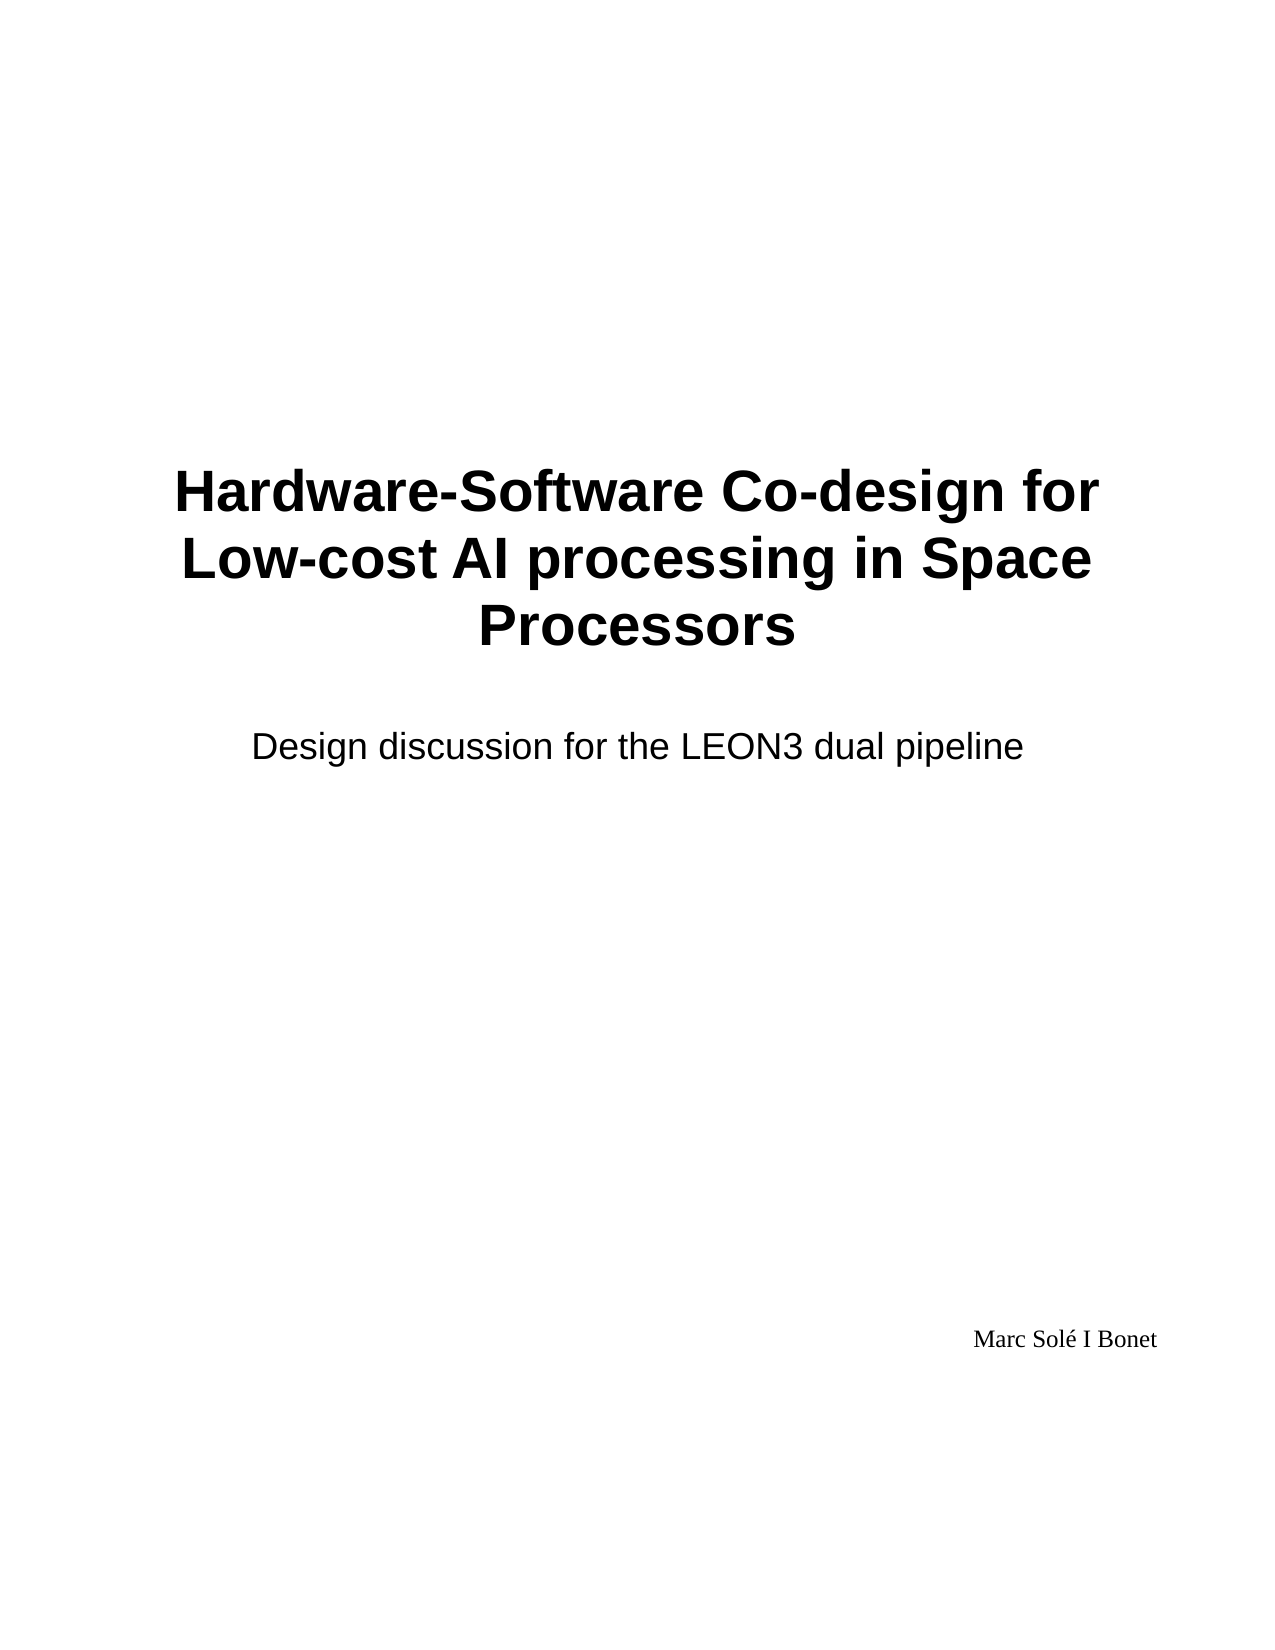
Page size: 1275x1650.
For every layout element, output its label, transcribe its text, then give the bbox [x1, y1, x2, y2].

subtitle Design discussion for the LEON3 dual pipeline [118, 724, 1157, 768]
title Hardware-Software Co-design for Low-cost AI processing in Space Processors [118, 457, 1157, 658]
text Marc Solé I Bonet [118, 1324, 1157, 1353]
